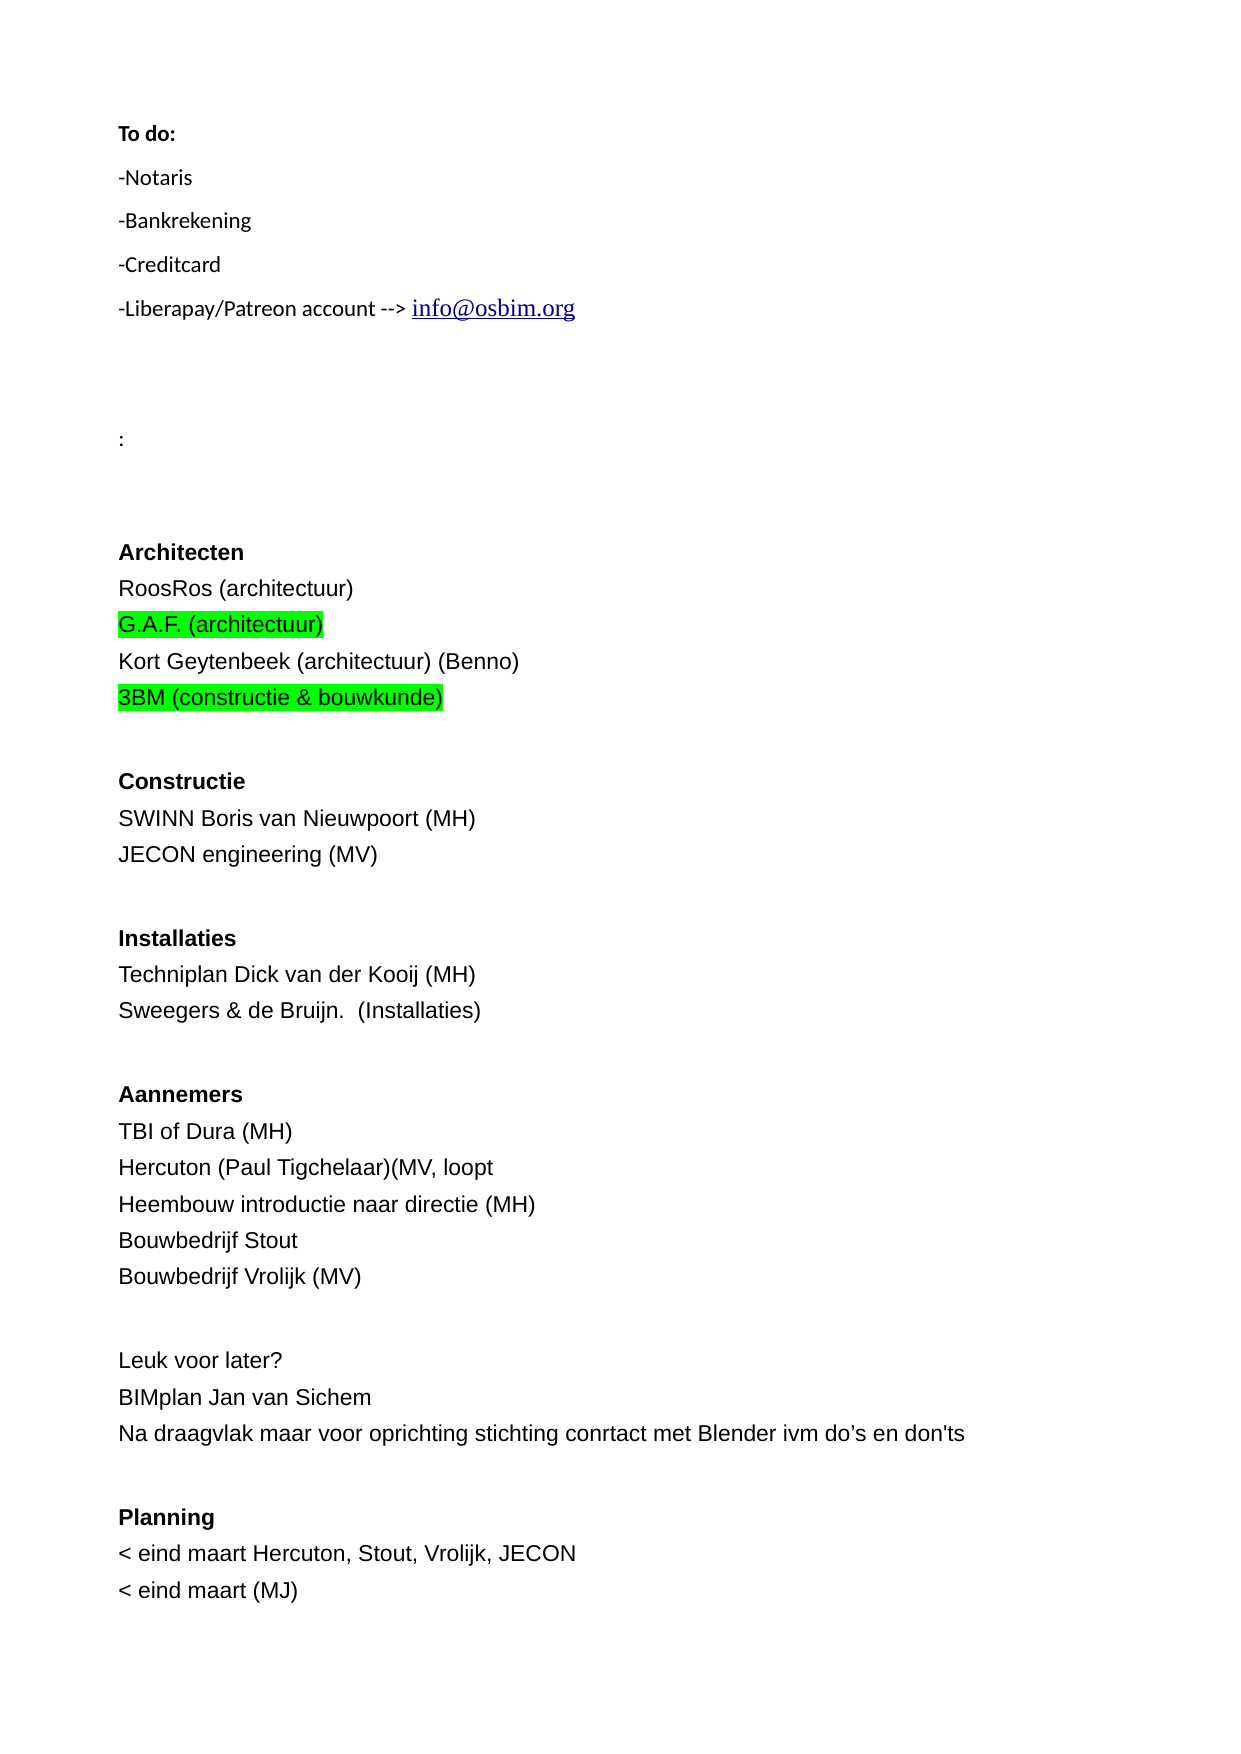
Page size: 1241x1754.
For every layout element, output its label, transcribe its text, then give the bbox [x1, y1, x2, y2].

text JECON engineering (MV) [118, 841, 1122, 867]
text SWINN Boris van Nieuwpoort (MH) [118, 804, 1122, 831]
text Kort Geytenbeek (architectuur) (Benno) [118, 648, 1122, 674]
text < eind maart Hercuton, Stout, Vrolijk, JECON [118, 1540, 1122, 1567]
text Constructie [118, 768, 1122, 794]
text G.A.F. (architectuur) [118, 611, 1122, 638]
text -Notaris [118, 162, 1122, 191]
text 3BM (constructie & bouwkunde) [118, 684, 1122, 711]
text RoosRos (architectuur) [118, 575, 1122, 601]
text Sweegers & de Bruijn. (Installaties) [118, 997, 1122, 1024]
text < eind maart (MJ) [118, 1577, 1122, 1603]
text Architecten [118, 539, 1122, 565]
text TBI of Dura (MH) [118, 1118, 1122, 1144]
text Leuk voor later? [118, 1347, 1122, 1373]
text Bouwbedrijf Stout [118, 1227, 1122, 1253]
text Techniplan Dick van der Kooij (MH) [118, 961, 1122, 987]
text BIMplan Jan van Sichem [118, 1383, 1122, 1410]
text Installaties [118, 925, 1122, 951]
text Bouwbedrijf Vrolijk (MV) [118, 1263, 1122, 1289]
text Hercuton (Paul Tigchelaar)(MV, loopt [118, 1154, 1122, 1181]
text Na draagvlak maar voor oprichting stichting conrtact met Blender ivm do’s en don'ts [118, 1420, 1122, 1446]
text -Creditcard [118, 249, 1122, 278]
text -Bankrekening [118, 205, 1122, 234]
text Aannemers [118, 1081, 1122, 1108]
text To do: [118, 118, 1122, 147]
text Heembouw introductie naar directie (MH) [118, 1191, 1122, 1217]
text -Liberapay/Patreon account --> info@osbim.org [118, 293, 1122, 322]
text : [118, 423, 1122, 452]
text Planning [118, 1504, 1122, 1530]
